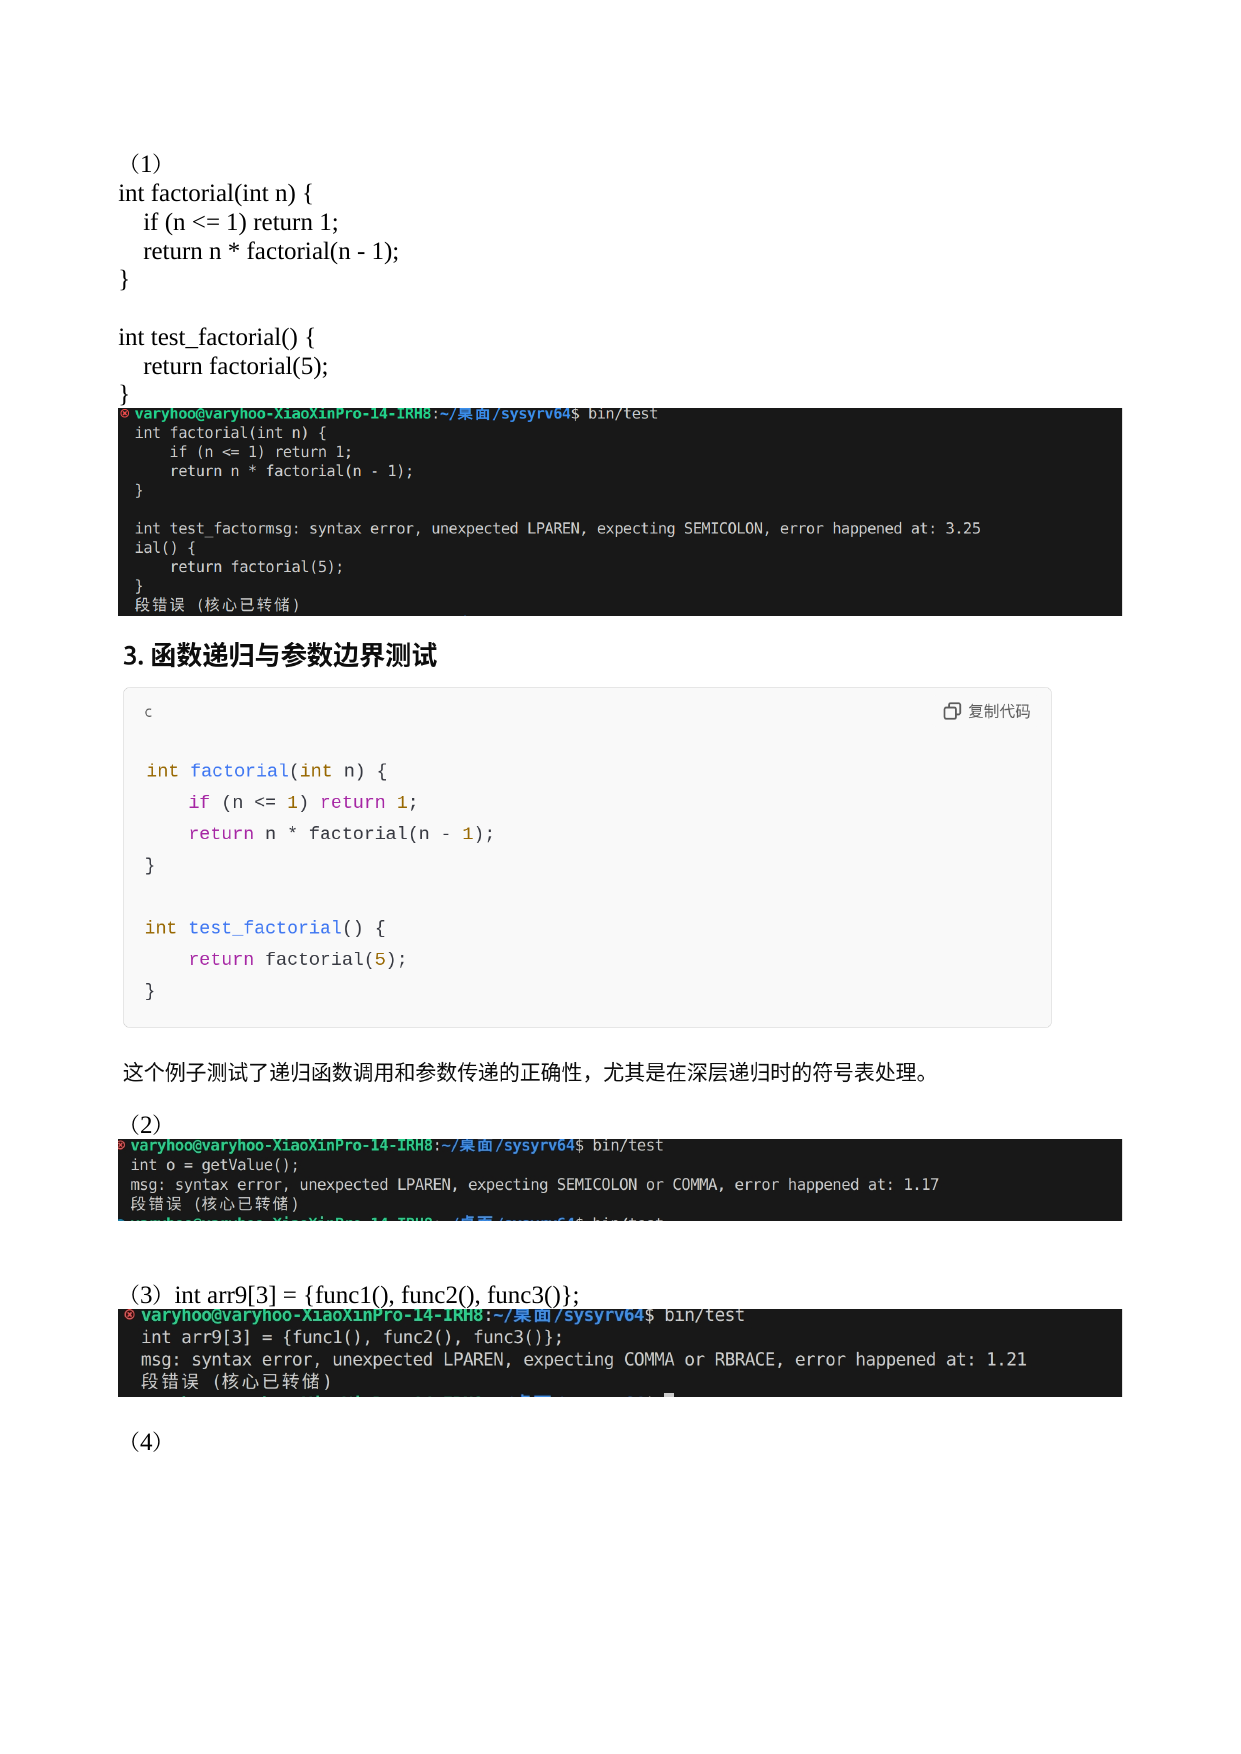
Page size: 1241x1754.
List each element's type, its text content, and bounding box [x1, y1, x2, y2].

text } [118, 264, 1122, 293]
text if (n <= 1) return 1; [118, 207, 1122, 236]
text （2） [118, 616, 1122, 1139]
text （4） [118, 1425, 1122, 1456]
text } [118, 379, 1122, 408]
text （1） [118, 147, 1122, 178]
text return factorial(5); [118, 351, 1122, 379]
picture [107, 642, 1112, 1109]
text return n * factorial(n - 1); [118, 236, 1122, 264]
picture [118, 1309, 1123, 1397]
picture [118, 408, 1123, 616]
text int factorial(int n) { [118, 178, 1122, 207]
text int test_factorial() { [118, 322, 1122, 351]
text （3）int arr9[3] = {func1(), func2(), func3()}; [118, 1278, 1122, 1309]
picture [118, 1139, 1123, 1221]
